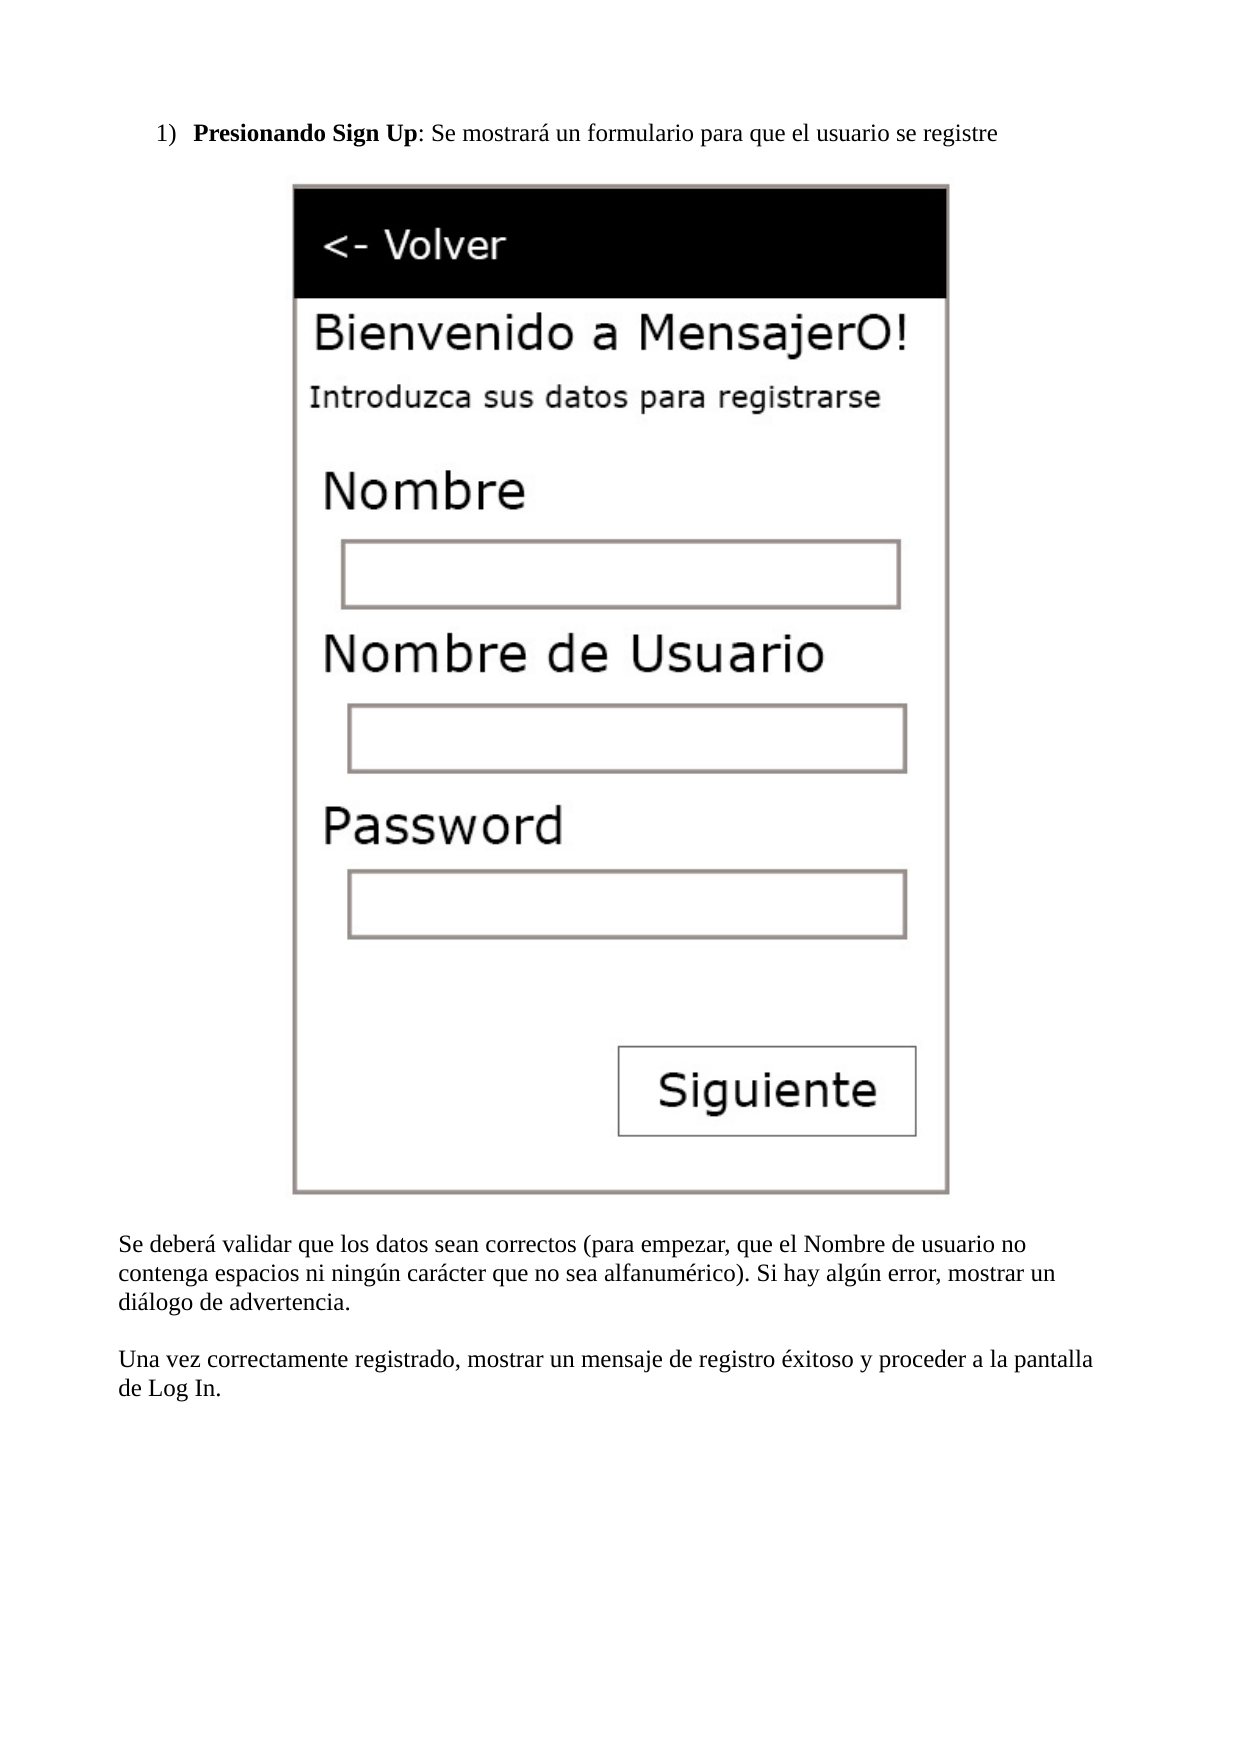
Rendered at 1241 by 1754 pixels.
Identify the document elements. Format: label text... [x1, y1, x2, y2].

text Una vez correctamente registrado, mostrar un mensaje de registro éxitoso y proceder a la pantalla de Log In. [118, 1344, 1122, 1431]
picture [285, 175, 956, 1201]
list Presionando Sign Up: Se mostrará un formulario para que el usuario se registre [156, 118, 1122, 147]
text Se deberá validar que los datos sean correctos (para empezar, que el Nombre de usuario no contenga espacios ni ningún carácter que no sea alfanumérico). Si hay algún error, mostrar un diálogo de advertencia. [118, 1229, 1122, 1316]
